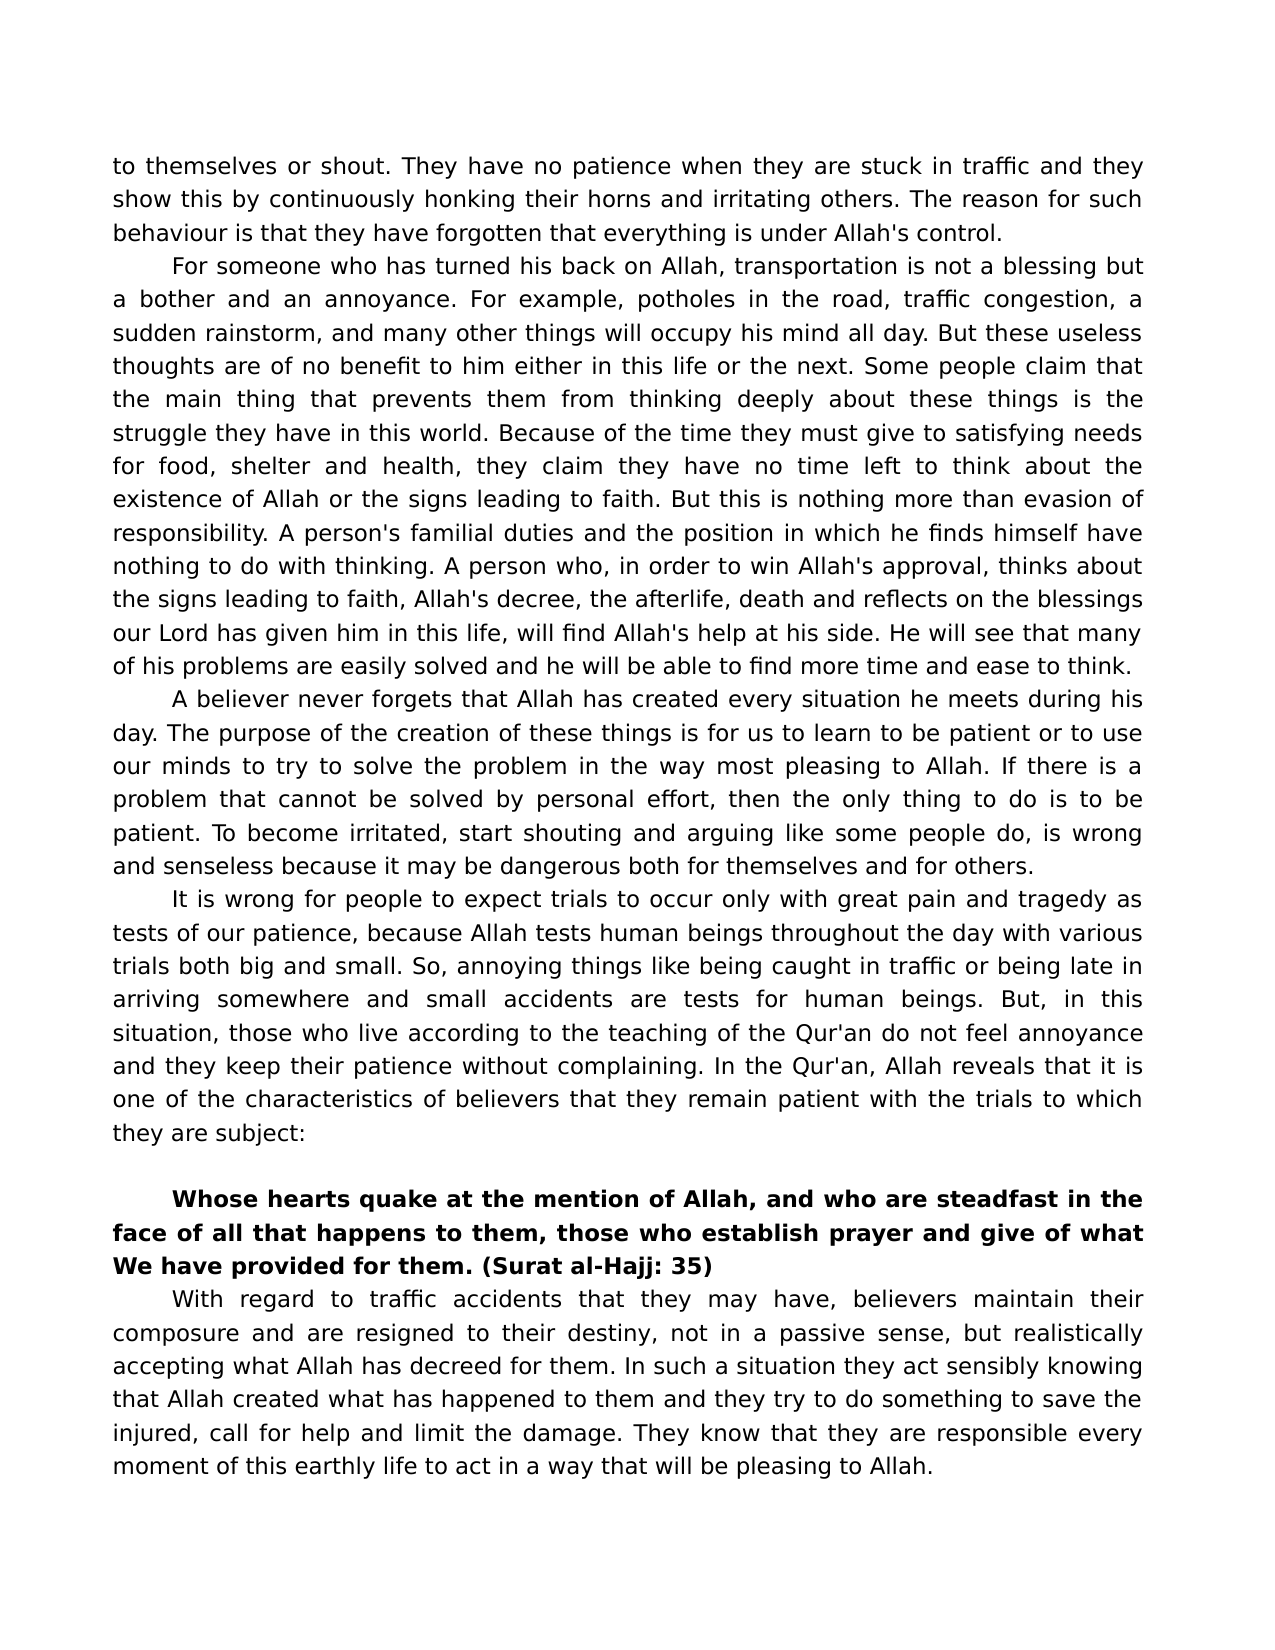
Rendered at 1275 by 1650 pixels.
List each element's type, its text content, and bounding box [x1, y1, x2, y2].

text to themselves or shout. They have no patience when they are stuck in traffic and they show this by continuously honking their horns and irritating others. The reason for such behaviour is that they have forgotten that everything is under Allah's control. [112, 148, 1145, 248]
text It is wrong for people to expect trials to occur only with great pain and tragedy as tests of our patience, because Allah tests human beings throughout the day with various trials both big and small. So, annoying things like being caught in traffic or being late in arriving somewhere and small accidents are tests for human beings. But, in this situation, those who live according to the teaching of the Qur'an do not feel annoyance and they keep their patience without complaining. In the Qur'an, Allah reveals that it is one of the characteristics of believers that they remain patient with the trials to which they are subject: [112, 881, 1145, 1148]
text For someone who has turned his back on Allah, transportation is not a blessing but a bother and an annoyance. For example, potholes in the road, traffic congestion, a sudden rainstorm, and many other things will occupy his mind all day. But these useless thoughts are of no benefit to him either in this life or the next. Some people claim that the main thing that prevents them from thinking deeply about these things is the struggle they have in this world. Because of the time they must give to satisfying needs for food, shelter and health, they claim they have no time left to think about the existence of Allah or the signs leading to faith. But this is nothing more than evasion of responsibility. A person's familial duties and the position in which he finds himself have nothing to do with thinking. A person who, in order to win Allah's approval, thinks about the signs leading to faith, Allah's decree, the afterlife, death and reflects on the blessings our Lord has given him in this life, will find Allah's help at his side. He will see that many of his problems are easily solved and he will be able to find more time and ease to think. [112, 248, 1145, 681]
text A believer never forgets that Allah has created every situation he meets during his day. The purpose of the creation of these things is for us to learn to be patient or to use our minds to try to solve the problem in the way most pleasing to Allah. If there is a problem that cannot be solved by personal effort, then the only thing to do is to be patient. To become irritated, start shouting and arguing like some people do, is wrong and senseless because it may be dangerous both for themselves and for others. [112, 681, 1145, 881]
text With regard to traffic accidents that they may have, believers maintain their composure and are resigned to their destiny, not in a passive sense, but realistically accepting what Allah has decreed for them. In such a situation they act sensibly knowing that Allah created what has happened to them and they try to do something to save the injured, call for help and limit the damage. They know that they are responsible every moment of this earthly life to act in a way that will be pleasing to Allah. [112, 1281, 1145, 1481]
text Whose hearts quake at the mention of Allah, and who are steadfast in the face of all that happens to them, those who establish prayer and give of what We have provided for them. (Surat al-Hajj: 35) [112, 1181, 1145, 1281]
